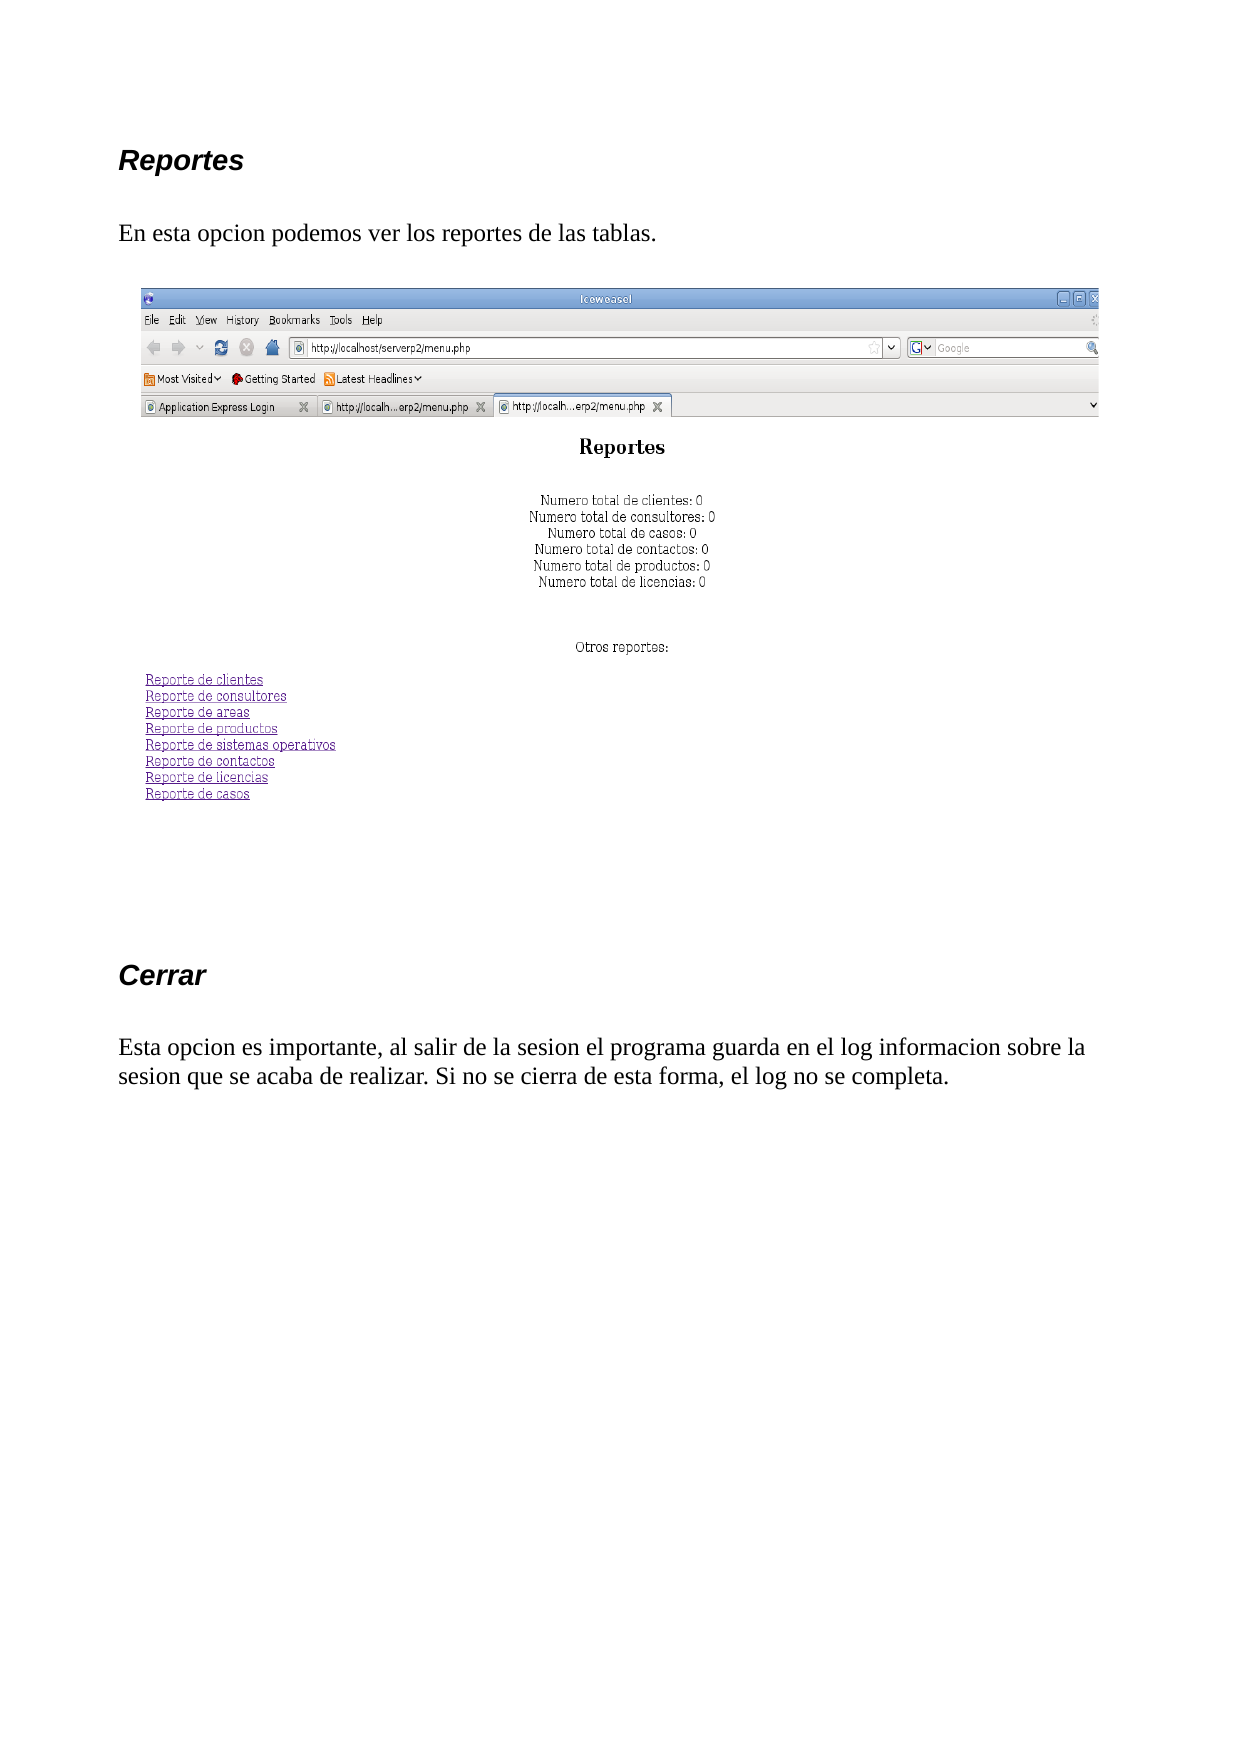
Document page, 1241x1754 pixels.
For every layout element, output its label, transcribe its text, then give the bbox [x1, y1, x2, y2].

subtitle Cerrar [118, 957, 1122, 991]
subtitle Reportes [118, 143, 1122, 177]
text En esta opcion podemos ver los reportes de las tablas. [118, 218, 1122, 247]
text Esta opcion es importante, al salir de la sesion el programa guarda en el log informacion sobre la sesion que se acaba de realizar. Si no se cierra de esta forma, el log no se completa. [118, 1032, 1122, 1090]
